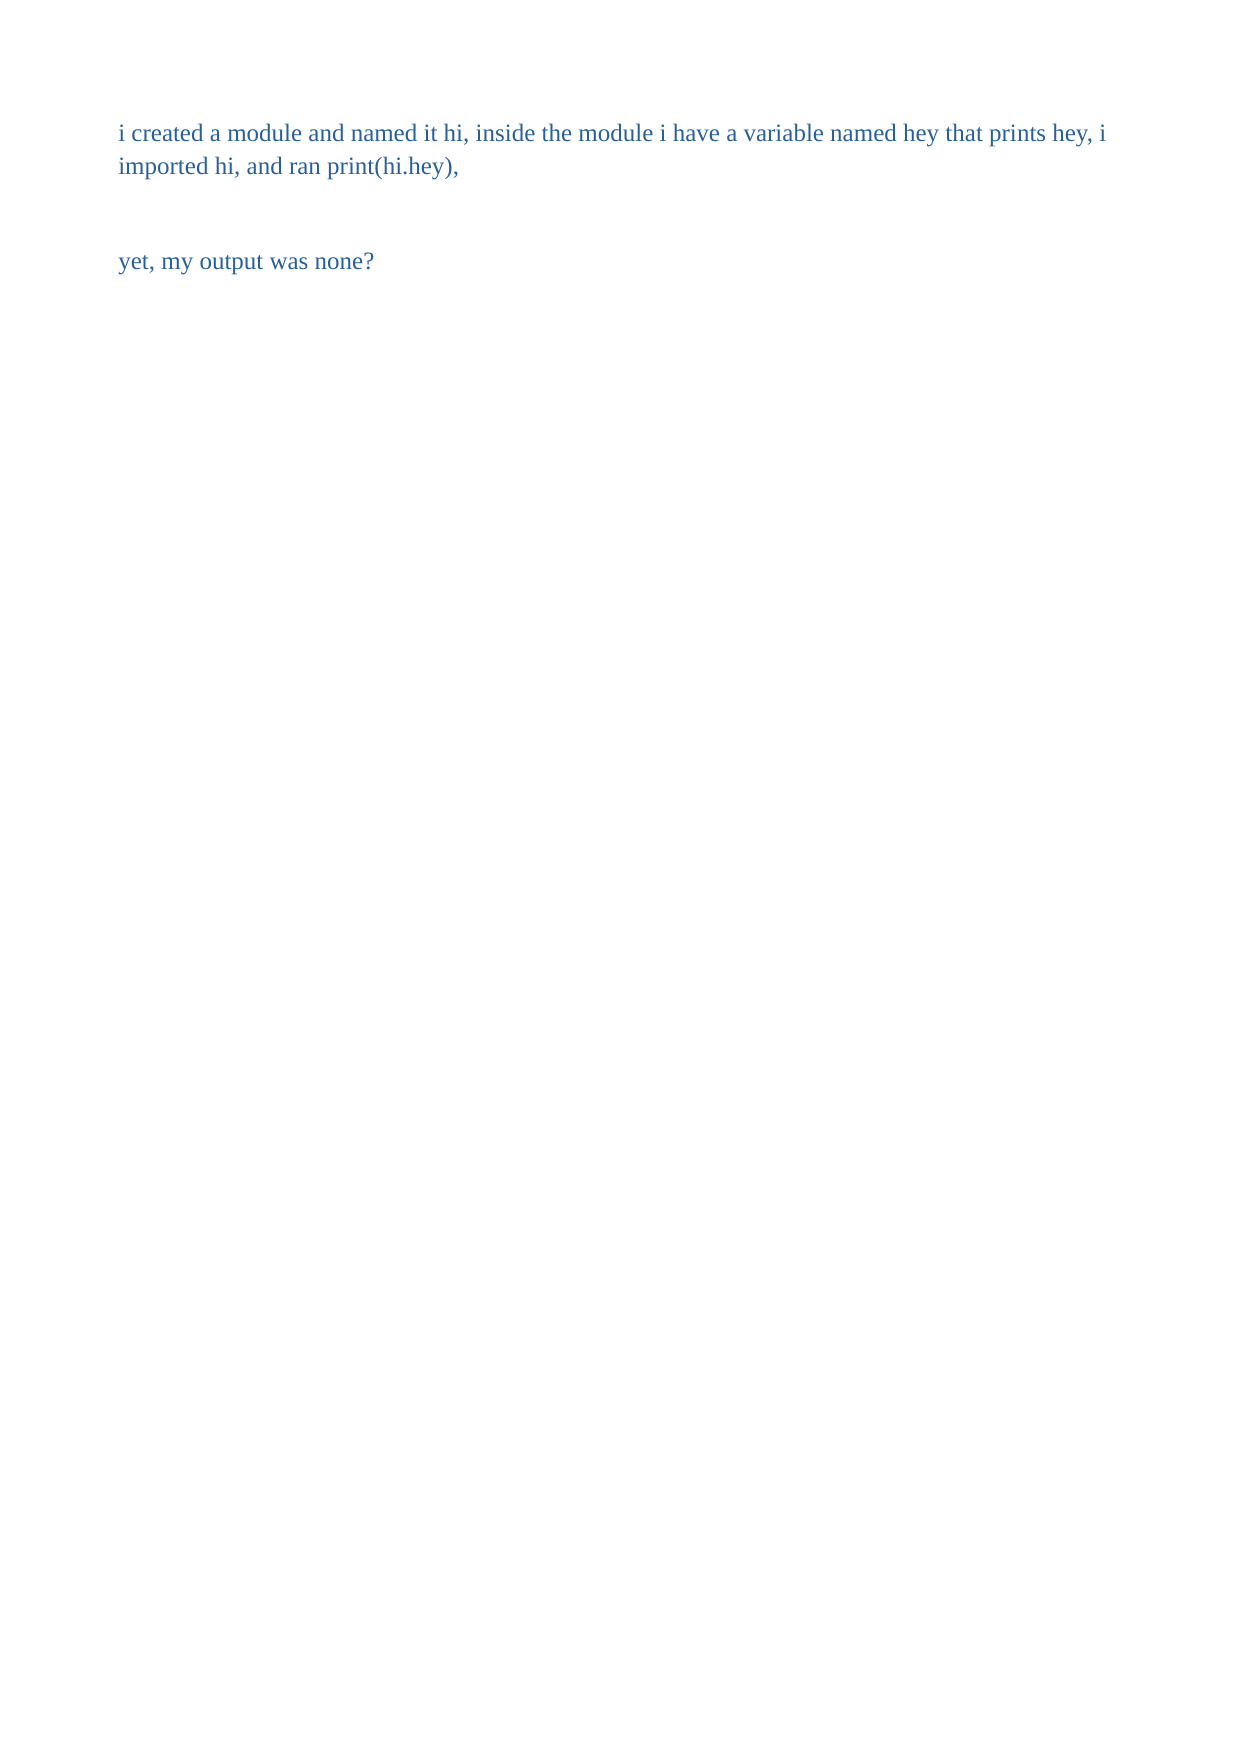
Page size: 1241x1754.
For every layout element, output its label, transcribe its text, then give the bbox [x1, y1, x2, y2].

text yet, my output was none? [118, 246, 1122, 275]
text i created a module and named it hi, inside the module i have a variable named hey that prints hey, i imported hi, and ran print(hi.hey), [118, 118, 1122, 180]
